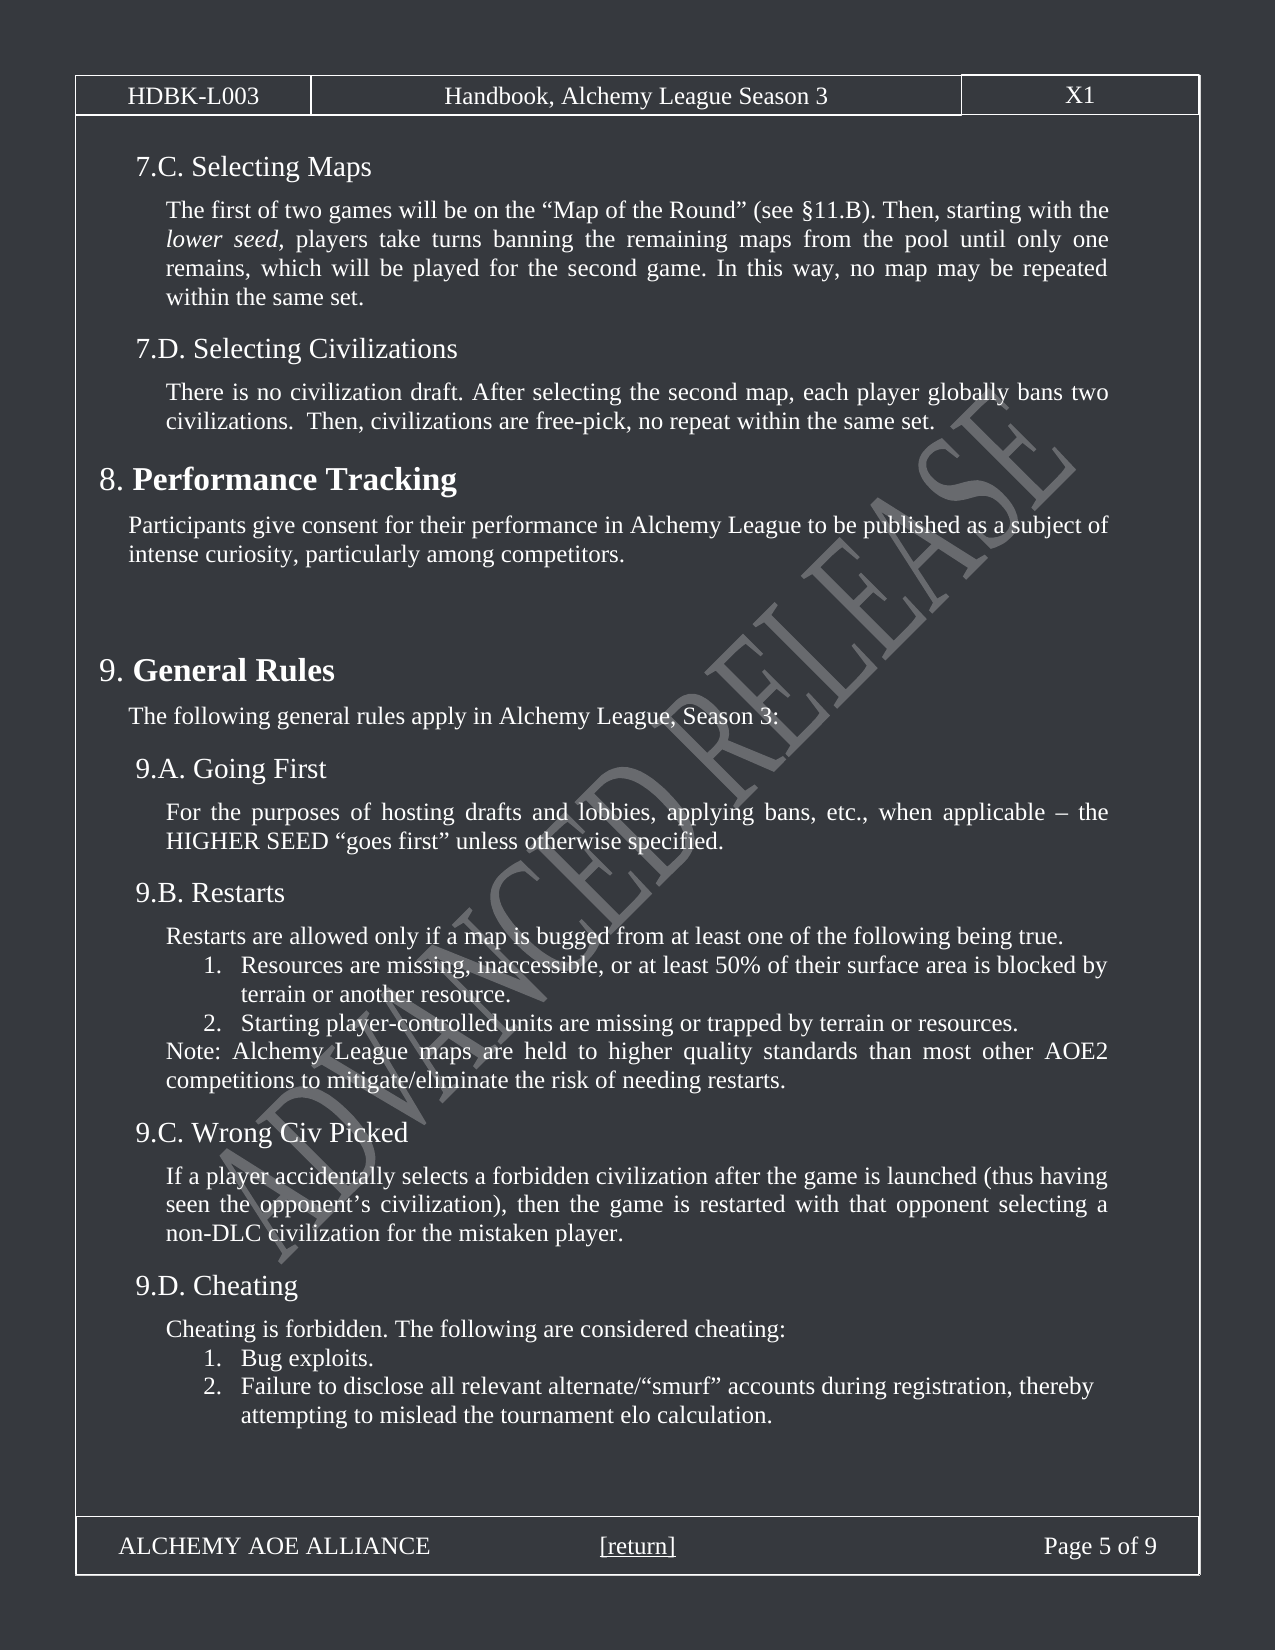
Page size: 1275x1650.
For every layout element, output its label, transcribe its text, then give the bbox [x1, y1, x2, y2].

subtitle Selecting Civilizations [91, 331, 1184, 365]
list Bug exploits. [203, 1343, 1109, 1371]
subtitle General Rules [91, 651, 733, 689]
list Resources are missing, inaccessible, or at least 50% of their surface area is blocked by terrain or another resource. [450, 950, 1109, 1008]
list Failure to disclose all relevant alternate/“smurf” accounts during registration, thereby attempting to mislead the tournament elo calculation. [203, 1371, 1109, 1429]
text The following general rules apply in Alchemy League, Season 3: [711, 701, 774, 730]
subtitle [714, 751, 1184, 784]
subtitle Wrong Civ Picked [279, 1115, 362, 1148]
subtitle Performance Tracking [91, 460, 941, 498]
text There is no civilization draft. After selecting the second map, each player globally bans two civilizations. Then, civilizations are free-pick, no repeat within the same set. [166, 377, 1109, 435]
subtitle [500, 875, 597, 909]
subtitle [586, 875, 640, 909]
text The following general rules apply in Alchemy League, Season 3: [817, 701, 1184, 730]
list Starting player-controlled units are missing or trapped by terrain or resources. [203, 1008, 406, 1036]
subtitle Restarts [91, 875, 498, 909]
text Restarts are allowed only if a map is bugged from at least one of the following being true. [512, 921, 589, 950]
subtitle [1049, 460, 1184, 498]
text Note: Alchemy League maps are held to higher quality standards than most other AOE2 competitions to mitigate/eliminate the risk of needing restarts. [376, 1036, 443, 1094]
subtitle [636, 875, 1184, 909]
subtitle Going First [91, 751, 722, 784]
text For the purposes of hosting drafts and lobbies, applying bans, etc., when applicable – the HIGHER SEED “goes first” unless otherwise specified. [599, 797, 683, 854]
subtitle [858, 651, 1184, 689]
text Note: Alchemy League maps are held to higher quality standards than most other AOE2 competitions to mitigate/eliminate the risk of needing restarts. [166, 1036, 401, 1094]
text If a player accidentally selects a forbidden civilization after the game is launched (thus having seen the opponent’s civilization), then the game is restarted with that opponent selecting a non-DLC civilization for the mistaken player. [268, 1161, 1109, 1247]
text Participants give consent for their performance in Alchemy League to be published as a subject of intense curiosity, particularly among competitors. [128, 511, 910, 568]
text The following general rules apply in Alchemy League, Season 3: [128, 701, 674, 730]
text Restarts are allowed only if a map is bugged from at least one of the following being true. [166, 921, 489, 950]
subtitle [725, 651, 829, 689]
text Cheating is forbidden. The following are considered cheating: [166, 1314, 1109, 1343]
text The following general rules apply in Alchemy League, Season 3: [764, 701, 818, 730]
text Participants give consent for their performance in Alchemy League to be published as a subject of intense curiosity, particularly among competitors. [901, 511, 1109, 568]
text Restarts are allowed only if a map is bugged from at least one of the following being true. [597, 921, 1109, 950]
subtitle [809, 651, 866, 688]
text For the purposes of hosting drafts and lobbies, applying bans, etc., when applicable – the HIGHER SEED “goes first” unless otherwise specified. [674, 797, 1109, 854]
list Resources are missing, inaccessible, or at least 50% of their surface area is blocked by terrain or another resource. [203, 950, 476, 1008]
text If a player accidentally selects a forbidden civilization after the game is launched (thus having seen the opponent’s civilization), then the game is restarted with that opponent selecting a non-DLC civilization for the mistaken player. [166, 1161, 277, 1247]
subtitle Wrong Civ Picked [354, 1115, 1184, 1148]
text The first of two games will be on the “Map of the Round” (see §11.B). Then, starting with the lower seed, players take turns banning the remaining maps from the pool until only one remains, which will be played for the second game. In this way, no map may be repeated within the same set. [166, 195, 1109, 310]
list Starting player-controlled units are missing or trapped by terrain or resources. [423, 1008, 502, 1036]
subtitle Selecting Maps [91, 149, 1184, 183]
subtitle Cheating [91, 1268, 1184, 1301]
subtitle [1013, 460, 1064, 490]
subtitle [927, 460, 1033, 498]
subtitle Wrong Civ Picked [91, 1115, 294, 1148]
text Note: Alchemy League maps are held to higher quality standards than most other AOE2 competitions to mitigate/eliminate the risk of needing restarts. [430, 1036, 1109, 1094]
text For the purposes of hosting drafts and lobbies, applying bans, etc., when applicable – the HIGHER SEED “goes first” unless otherwise specified. [166, 797, 638, 854]
list Starting player-controlled units are missing or trapped by terrain or resources. [487, 1008, 1109, 1036]
